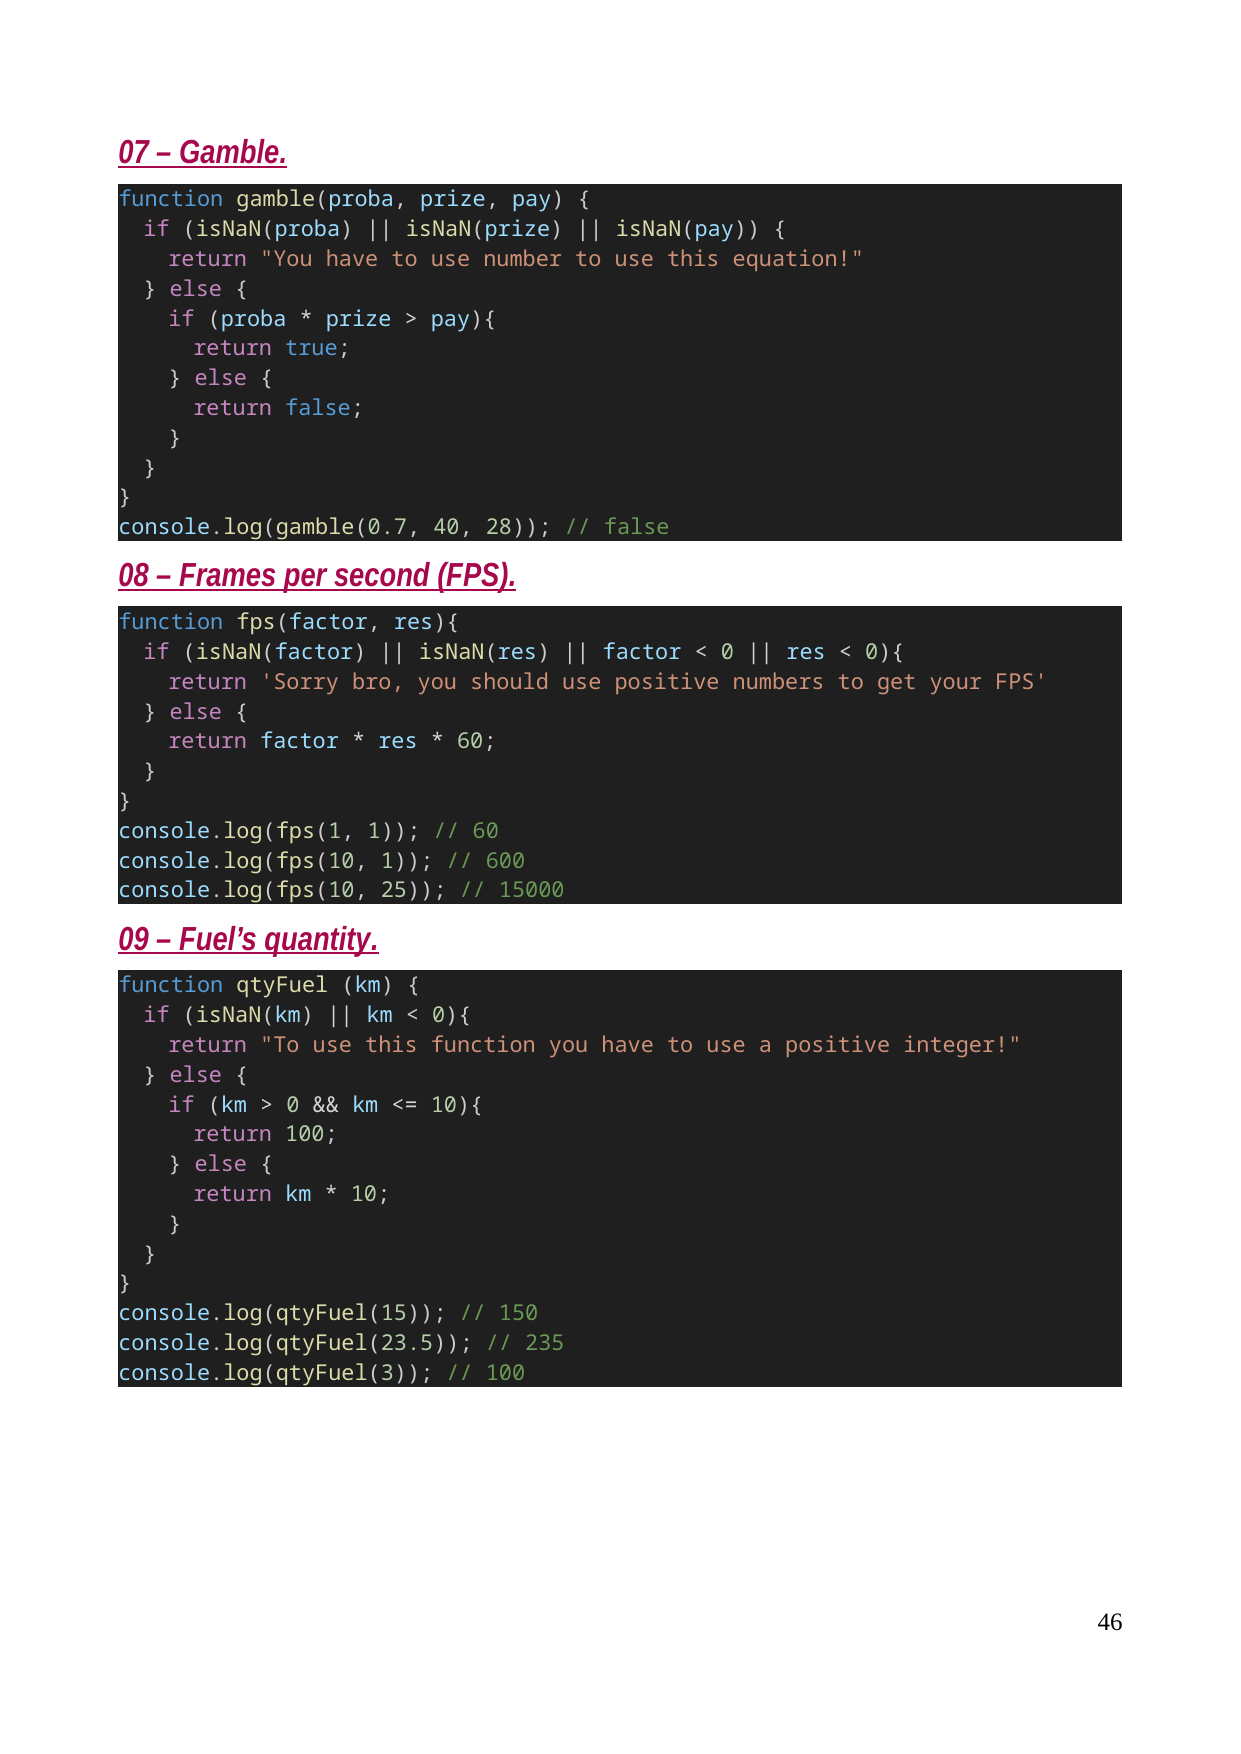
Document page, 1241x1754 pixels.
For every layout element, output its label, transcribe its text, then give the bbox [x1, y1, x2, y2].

table_header function gamble(proba, prize, pay) { if (isNaN(proba) || isNaN(prize) || isNaN(pay)) { return "You have to use number to use this equation!" } else { if (proba * prize > pay){ return true; } else { return false; } } } console.log(gamble(0.7, 40, 28)); // false [118, 184, 1122, 541]
subtitle 09 – Fuel’s quantity. [118, 919, 1122, 957]
table_header function qtyFuel (km) { if (isNaN(km) || km < 0){ return "To use this function you have to use a positive integer!" } else { if (km > 0 && km <= 10){ return 100; } else { return km * 10; } } } console.log(qtyFuel(15)); // 150 console.log(qtyFuel(23.5)); // 235 console.log(qtyFuel(3)); // 100 [118, 970, 1122, 1387]
table_header function fps(factor, res){ if (isNaN(factor) || isNaN(res) || factor < 0 || res < 0){ return 'Sorry bro, you should use positive numbers to get your FPS' } else { return factor * res * 60; } } console.log(fps(1, 1)); // 60 console.log(fps(10, 1)); // 600 console.log(fps(10, 25)); // 15000 [118, 606, 1122, 904]
subtitle 08 – Frames per second (FPS). [118, 556, 1122, 594]
subtitle 07 – Gamble. [118, 133, 1122, 171]
